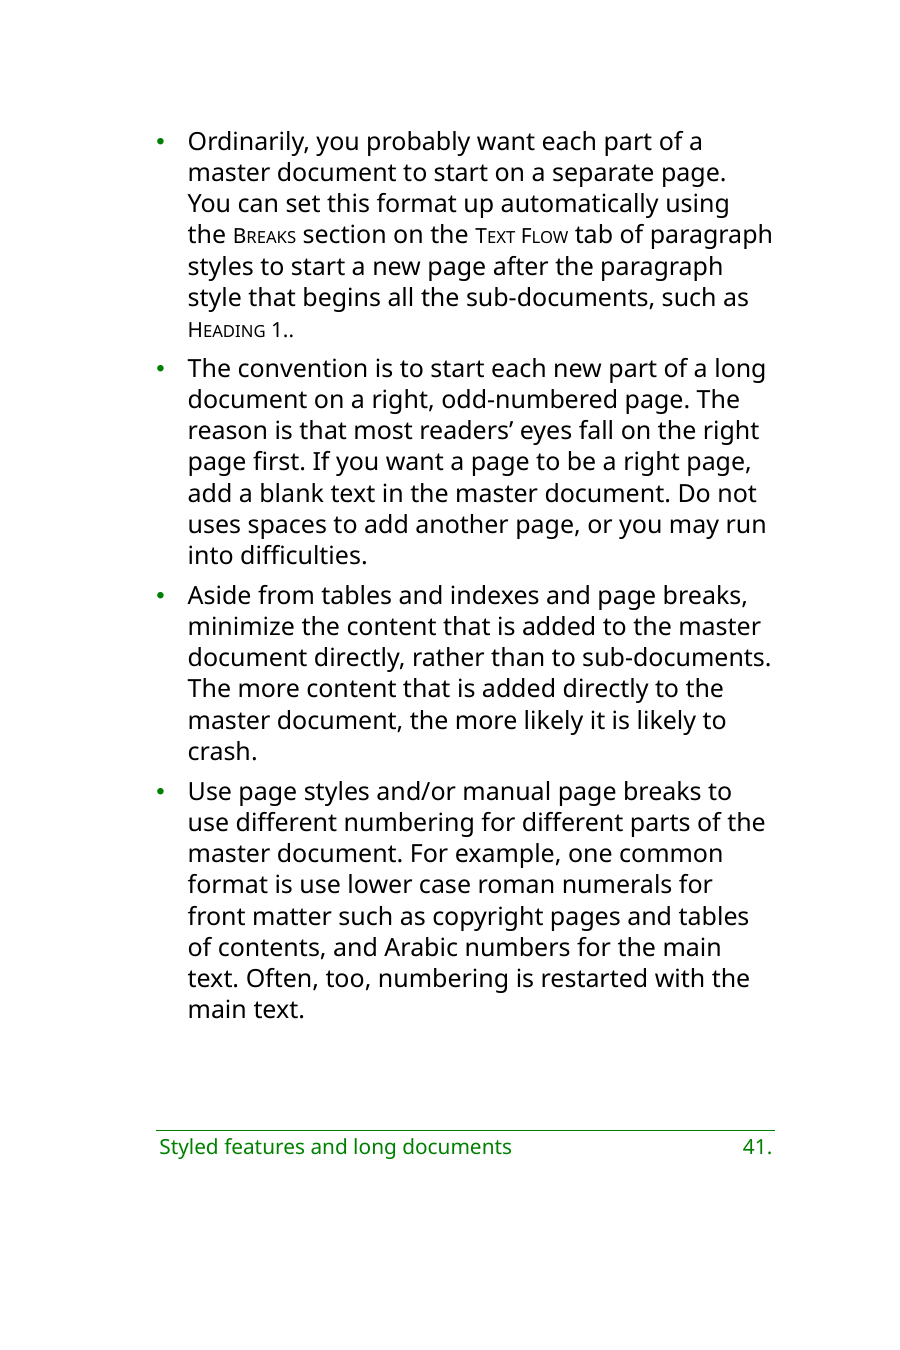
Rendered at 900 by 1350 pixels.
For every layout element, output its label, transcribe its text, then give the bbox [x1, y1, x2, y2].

list Aside from tables and indexes and page breaks, minimize the content that is added to the master document directly, rather than to sub-documents. The more content that is added directly to the master document, the more likely it is likely to crash. [156, 579, 775, 767]
list Use page styles and/or manual page breaks to use different numbering for different parts of the master document. For example, one common format is use lower case roman numerals for front matter such as copyright pages and tables of contents, and Arabic numbers for the main text. Often, too, numbering is restarted with the main text. [156, 775, 775, 1025]
list The convention is to start each new part of a long document on a right, odd-numbered page. The reason is that most readers’ eyes fall on the right page first. If you want a page to be a right page, add a blank text in the master document. Do not uses spaces to add another page, or you may run into difficulties. [156, 352, 775, 571]
list Ordinarily, you probably want each part of a master document to start on a separate page. You can set this format up automatically using the Breaks section on the Text Flow tab of paragraph styles to start a new page after the paragraph style that begins all the sub-documents, such as Heading 1.. [156, 125, 775, 344]
